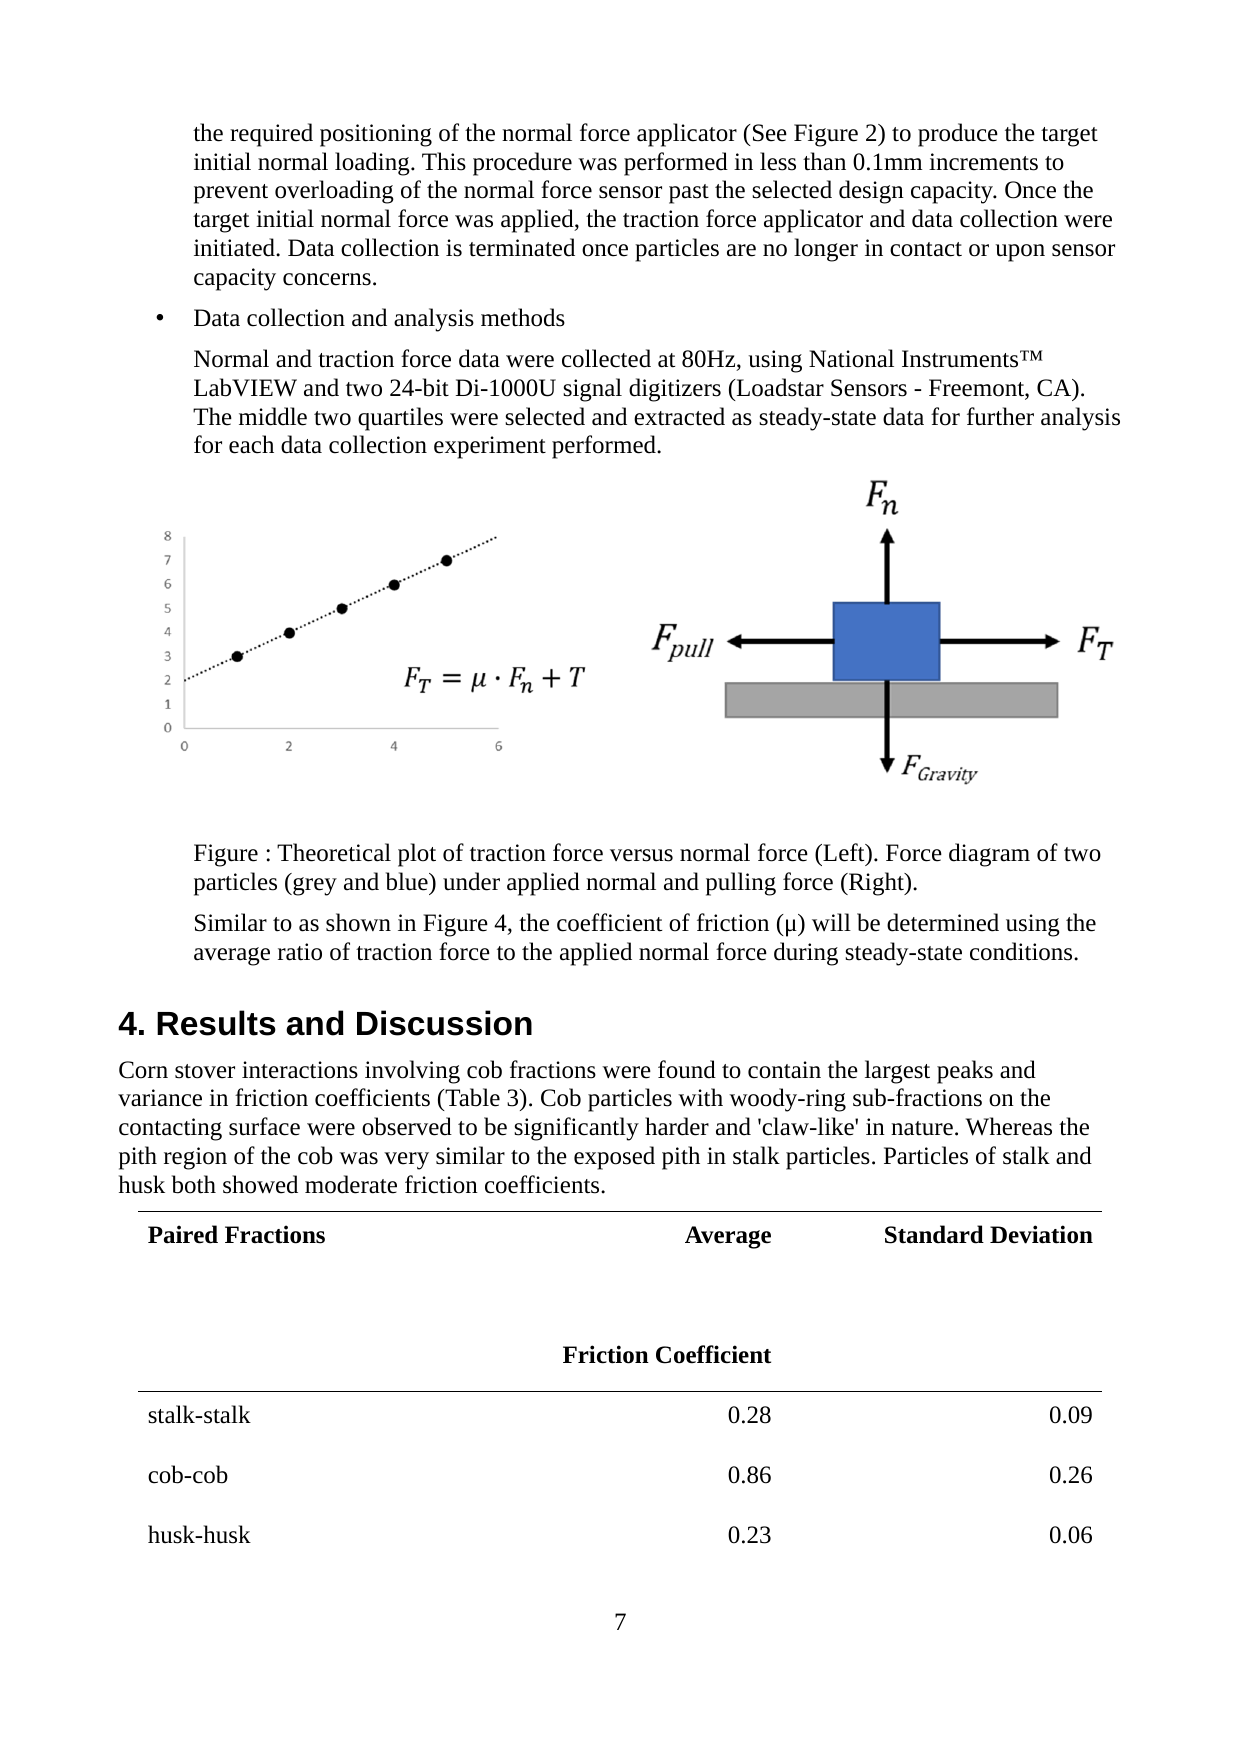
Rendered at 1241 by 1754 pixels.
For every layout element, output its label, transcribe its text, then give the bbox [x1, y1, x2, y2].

table_cell 0.86 [460, 1451, 781, 1511]
table_cell [138, 1331, 459, 1391]
table_cell 0.28 [460, 1392, 781, 1451]
list Normal and traction force data were collected at 80Hz, using National Instruments™ LabVIEW and two 24-bit Di-1000U signal digitizers (Loadstar Sensors - Freemont, CA). The middle two quartiles were selected and extracted as steady-state data for further analysis for each data collection experiment performed. [156, 344, 1122, 459]
list Data collection and analysis methods [156, 303, 1122, 332]
table_header Standard Deviation [781, 1212, 1102, 1271]
table_cell [781, 1331, 1102, 1391]
table_cell cob-cob [138, 1451, 459, 1511]
table_cell [781, 1271, 1102, 1331]
table_cell [460, 1271, 781, 1331]
list the required positioning of the normal force applicator (See Figure 2) to produce the target initial normal loading. This procedure was performed in less than 0.1mm increments to prevent overloading of the normal force sensor past the selected design capacity. Once the target initial normal force was applied, the traction force applicator and data collection were initiated. Data collection is terminated once particles are no longer in contact or upon sensor capacity concerns. [156, 118, 1122, 291]
table_cell 0.06 [781, 1511, 1102, 1571]
text Corn stover interactions involving cob fractions were found to contain the largest peaks and variance in friction coefficients (Table 3). Cob particles with woody-ring sub-fractions on the contacting surface were observed to be significantly harder and 'claw-like' in nature. Whereas the pith region of the cob was very similar to the exposed pith in stalk particles. Particles of stalk and husk both showed moderate friction coefficients. [118, 1055, 1122, 1198]
table_cell [138, 1271, 459, 1331]
table_cell 0.26 [781, 1451, 1102, 1511]
list Figure : Theoretical plot of traction force versus normal force (Left). Force diagram of two particles (grey and blue) under applied normal and pulling force (Right). [156, 838, 1122, 896]
subtitle Results and Discussion [118, 1003, 1122, 1042]
table_cell husk-husk [138, 1511, 459, 1571]
table_cell stalk-stalk [138, 1392, 459, 1451]
table_cell 0.09 [781, 1392, 1102, 1451]
list Similar to as shown in Figure 4, the coefficient of friction (μ) will be determined using the average ratio of traction force to the applied normal force during steady-state conditions. [156, 908, 1122, 966]
table_header Paired Fractions [138, 1212, 459, 1271]
table_cell Friction Coefficient [460, 1331, 781, 1391]
table_header Average [460, 1212, 781, 1271]
table_cell 0.23 [460, 1511, 781, 1571]
